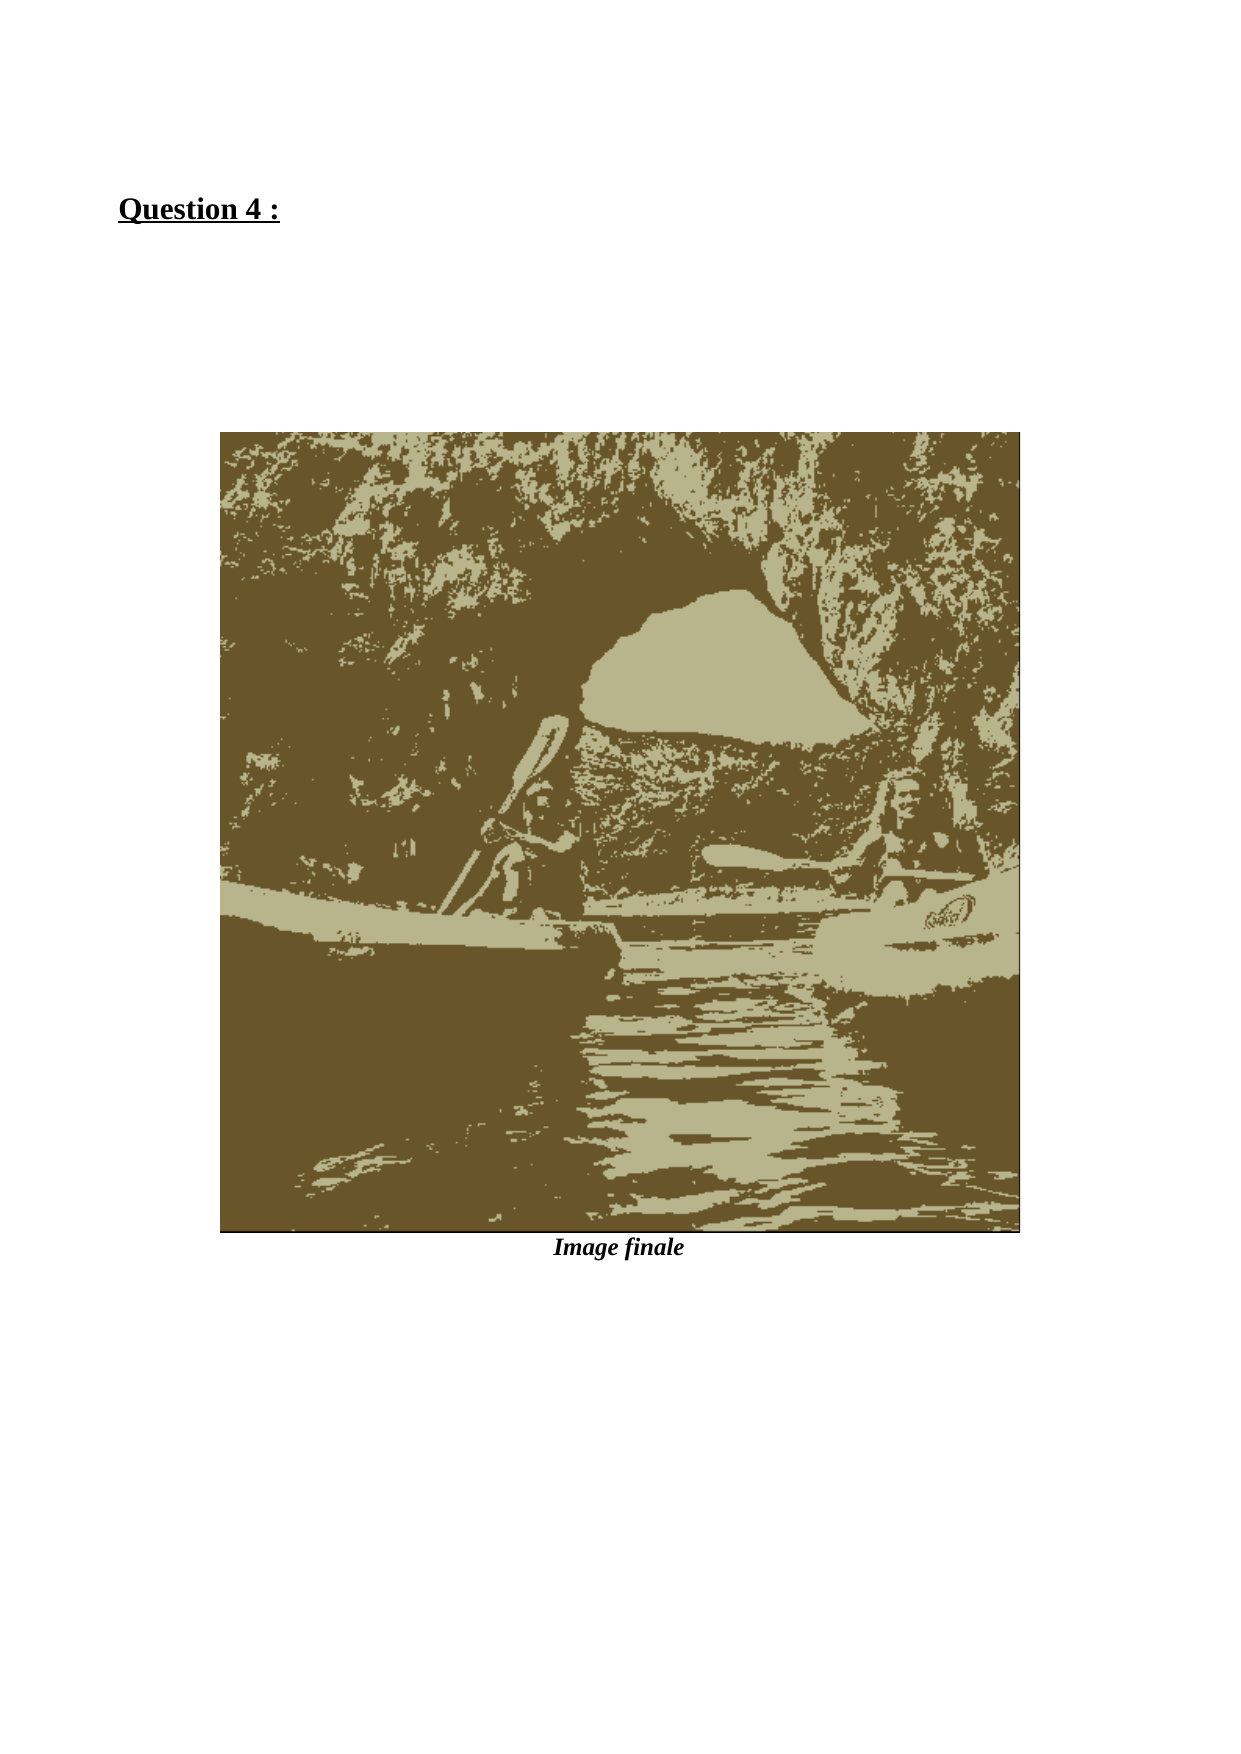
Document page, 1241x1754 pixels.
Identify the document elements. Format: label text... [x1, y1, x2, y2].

text Question 4 : [118, 190, 1122, 226]
picture [220, 432, 1020, 1233]
text Image finale [220, 1233, 1020, 1261]
